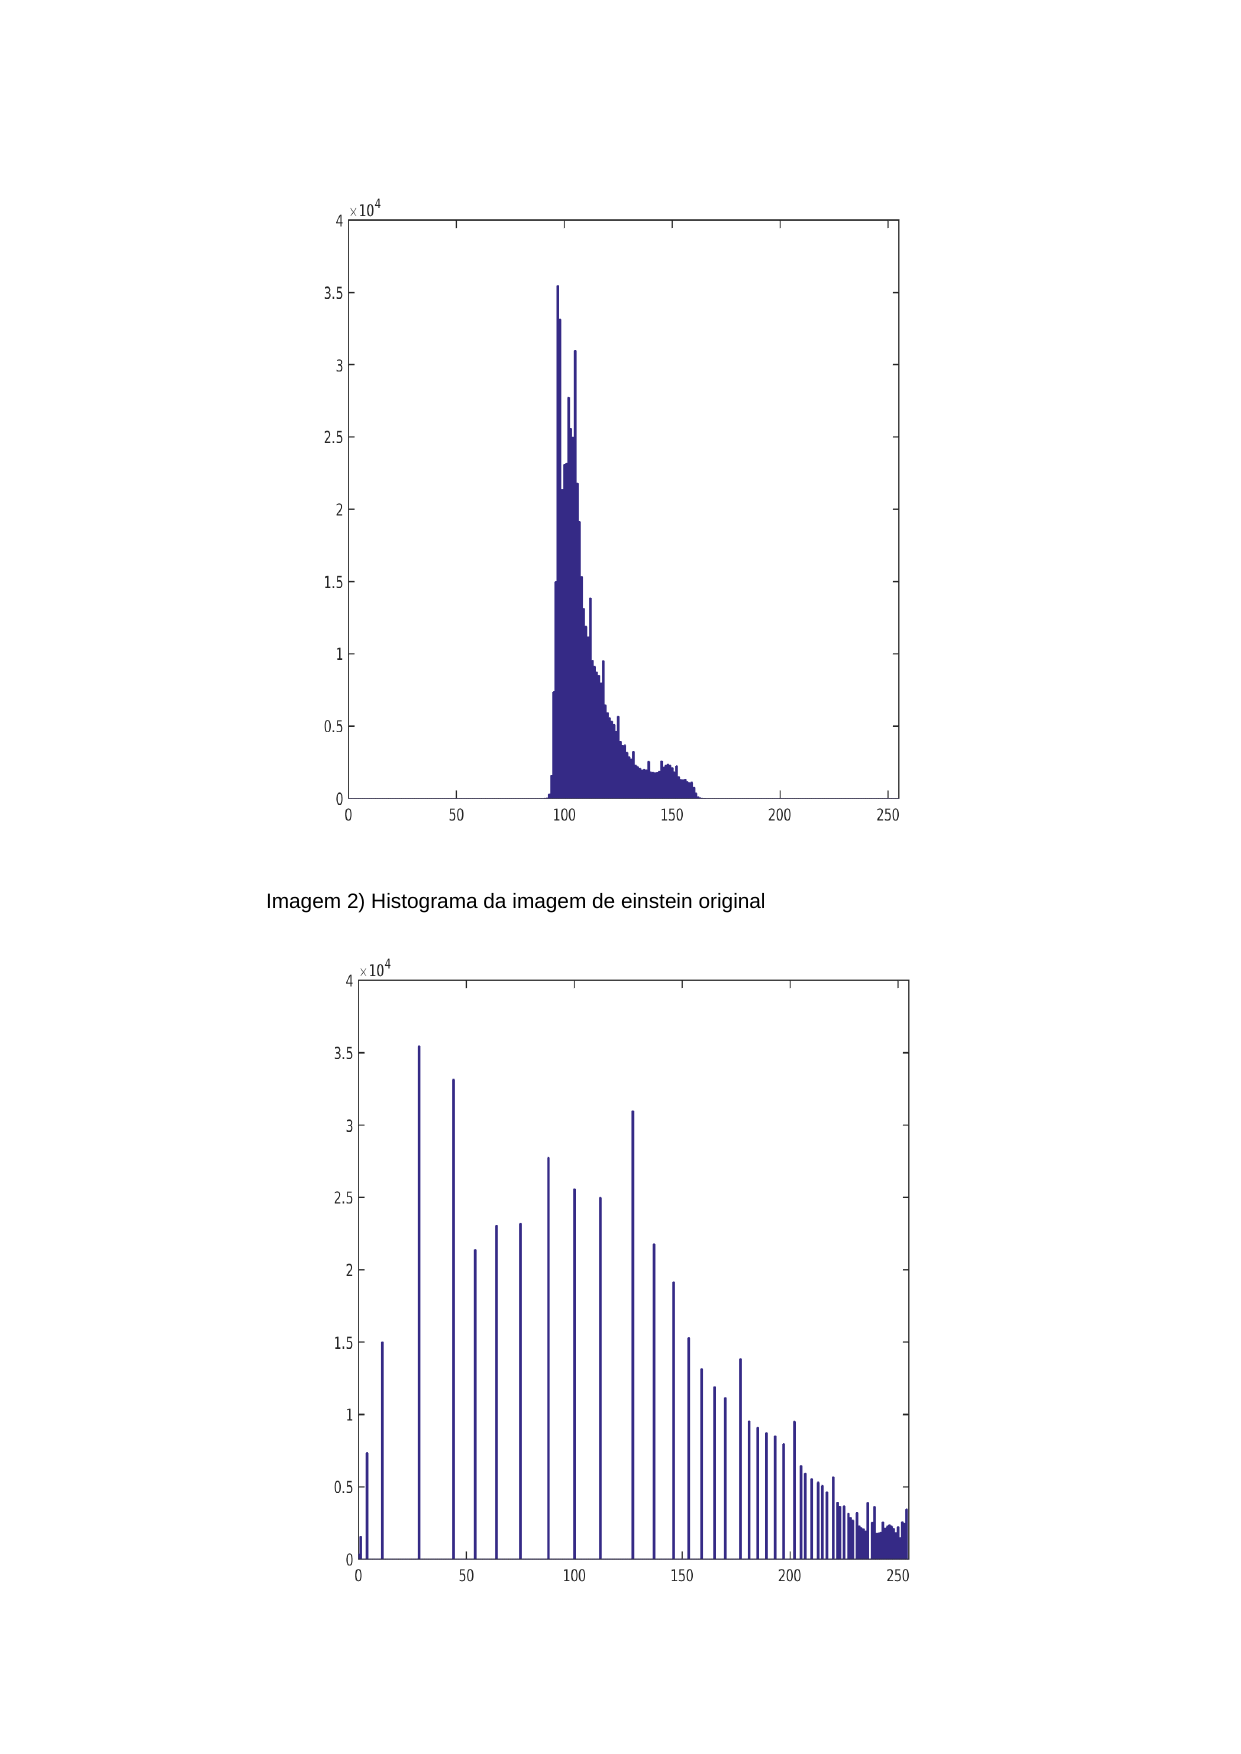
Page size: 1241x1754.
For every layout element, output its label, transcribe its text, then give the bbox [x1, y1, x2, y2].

text Imagem [976, 1607, 1122, 1631]
text Imagem [976, 1569, 1122, 1607]
text Imagem 2) Histograma da imagem de einstein original [118, 877, 1122, 915]
text Imagem [118, 1569, 266, 1607]
picture [266, 927, 976, 1637]
picture [256, 167, 966, 876]
text Imagem [118, 1607, 266, 1631]
